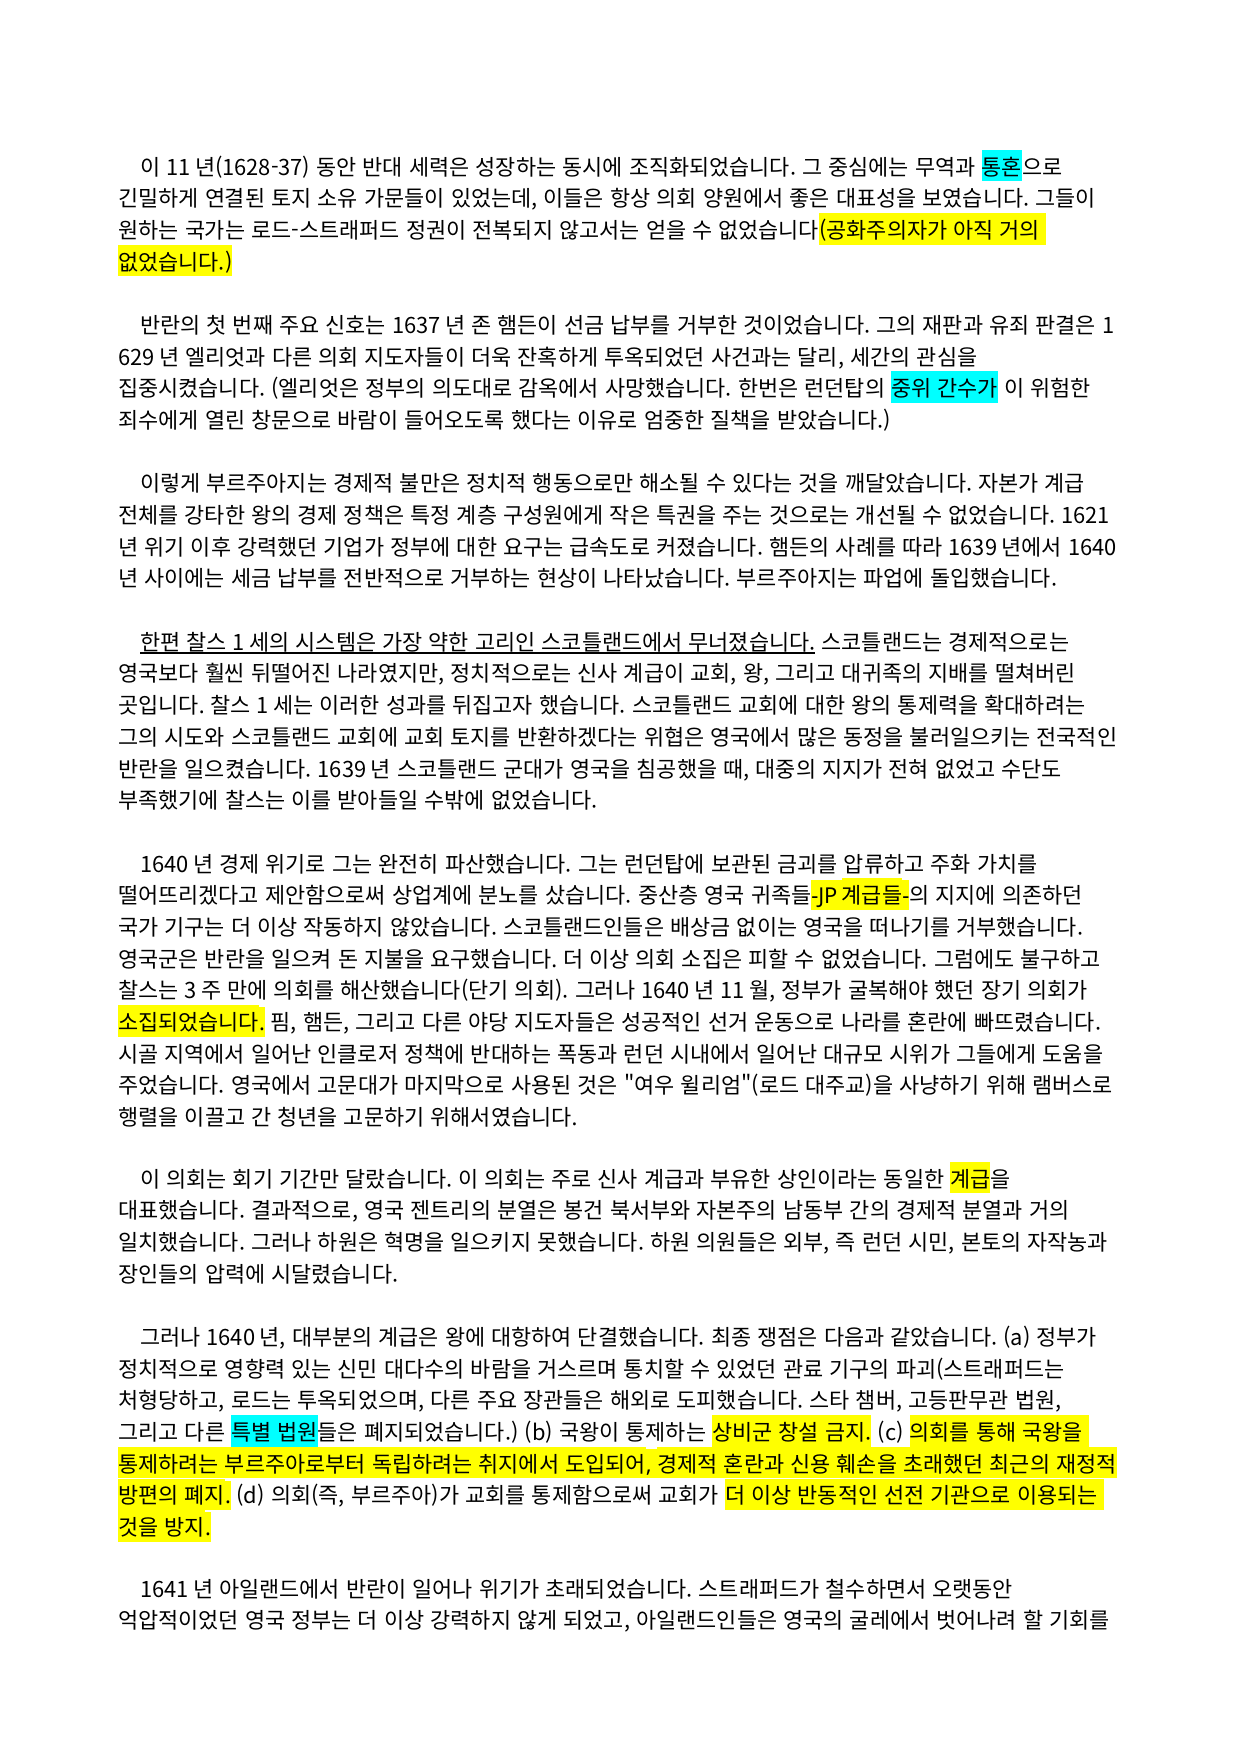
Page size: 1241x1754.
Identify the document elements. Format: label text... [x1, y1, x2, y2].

text 그러나 1640년, 대부분의 계급은 왕에 대항하여 단결했습니다. 최종 쟁점은 다음과 같았습니다. (a) 정부가 정치적으로 영향력 있는 신민 대다수의 바람을 거스르며 통치할 수 있었던 관료 기구의 파괴(스트래퍼드는 처형당하고, 로드는 투옥되었으며, 다른 주요 장관들은 해외로 도피했습니다. 스타 챔버, 고등판무관 법원, 그리고 다른 특별 법원들은 폐지되었습니다.) (b) 국왕이 통제하는 상비군 창설 금지. (c) 의회를 통해 국왕을 통제하려는 부르주아로부터 독립하려는 취지에서 도입되어, 경제적 혼란과 신용 훼손을 초래했던 최근의 재정적 방편의 폐지. (d) 의회(즉, 부르주아)가 교회를 통제함으로써 교회가 더 이상 반동적인 선전 기관으로 이용되는 것을 방지. [118, 1320, 1122, 1542]
text 반란의 첫 번째 주요 신호는 1637년 존 햄든이 선금 납부를 거부한 것이었습니다. 그의 재판과 유죄 판결은 1629년 엘리엇과 다른 의회 지도자들이 더욱 잔혹하게 투옥되었던 사건과는 달리, 세간의 관심을 집중시켰습니다. (엘리엇은 정부의 의도대로 감옥에서 사망했습니다. 한번은 런던탑의 중위 간수가 이 위험한 죄수에게 열린 창문으로 바람이 들어오도록 했다는 이유로 엄중한 질책을 받았습니다.) [118, 308, 1122, 435]
text 이 11년(1628-37) 동안 반대 세력은 성장하는 동시에 조직화되었습니다. 그 중심에는 무역과 통혼으로 긴밀하게 연결된 토지 소유 가문들이 있었는데, 이들은 항상 의회 양원에서 좋은 대표성을 보였습니다. 그들이 원하는 국가는 로드-스트래퍼드 정권이 전복되지 않고서는 얻을 수 없었습니다(공화주의자가 아직 거의 없었습니다.) [118, 150, 1122, 276]
text 이 의회는 회기 기간만 달랐습니다. 이 의회는 주로 신사 계급과 부유한 상인이라는 동일한 계급을 대표했습니다. 결과적으로, 영국 젠트리의 분열은 봉건 북서부와 자본주의 남동부 간의 경제적 분열과 거의 일치했습니다. 그러나 하원은 혁명을 일으키지 못했습니다. 하원 의원들은 외부, 즉 런던 시민, 본토의 자작농과 장인들의 압력에 시달렸습니다. [118, 1162, 1122, 1288]
text 1641년 아일랜드에서 반란이 일어나 위기가 초래되었습니다. 스트래퍼드가 철수하면서 오랫동안 억압적이었던 영국 정부는 더 이상 강력하지 않게 되었고, 아일랜드인들은 영국의 굴레에서 벗어나려 할 기회를 [118, 1572, 1122, 1635]
text 이렇게 부르주아지는 경제적 불만은 정치적 행동으로만 해소될 수 있다는 것을 깨달았습니다. 자본가 계급 전체를 강타한 왕의 경제 정책은 특정 계층 구성원에게 작은 특권을 주는 것으로는 개선될 수 없었습니다. 1621년 위기 이후 강력했던 기업가 정부에 대한 요구는 급속도로 커졌습니다. 햄든의 사례를 따라 1639년에서 1640년 사이에는 세금 납부를 전반적으로 거부하는 현상이 나타났습니다. 부르주아지는 파업에 돌입했습니다. [118, 466, 1122, 593]
text 1640년 경제 위기로 그는 완전히 파산했습니다. 그는 런던탑에 보관된 금괴를 압류하고 주화 가치를 떨어뜨리겠다고 제안함으로써 상업계에 분노를 샀습니다. 중산층 영국 귀족들-JP계급들-의 지지에 의존하던 국가 기구는 더 이상 작동하지 않았습니다. 스코틀랜드인들은 배상금 없이는 영국을 떠나기를 거부했습니다. 영국군은 반란을 일으켜 돈 지불을 요구했습니다. 더 이상 의회 소집은 피할 수 없었습니다. 그럼에도 불구하고 찰스는 3주 만에 의회를 해산했습니다(단기 의회). 그러나 1640년 11월, 정부가 굴복해야 했던 장기 의회가 소집되었습니다. 핌, 햄든, 그리고 다른 야당 지도자들은 성공적인 선거 운동으로 나라를 혼란에 빠뜨렸습니다. 시골 지역에서 일어난 인클로저 정책에 반대하는 폭동과 런던 시내에서 일어난 대규모 시위가 그들에게 도움을 주었습니다. 영국에서 고문대가 마지막으로 사용된 것은 "여우 윌리엄"(로드 대주교)을 사냥하기 위해 램버스로 행렬을 이끌고 간 청년을 고문하기 위해서였습니다. [118, 847, 1122, 1132]
text 한편 찰스 1세의 시스템은 가장 약한 고리인 스코틀랜드에서 무너졌습니다. 스코틀랜드는 경제적으로는 영국보다 훨씬 뒤떨어진 나라였지만, 정치적으로는 신사 계급이 교회, 왕, 그리고 대귀족의 지배를 떨쳐버린 곳입니다. 찰스 1세는 이러한 성과를 뒤집고자 했습니다. 스코틀랜드 교회에 대한 왕의 통제력을 확대하려는 그의 시도와 스코틀랜드 교회에 교회 토지를 반환하겠다는 위협은 영국에서 많은 동정을 불러일으키는 전국적인 반란을 일으켰습니다. 1639년 스코틀랜드 군대가 영국을 침공했을 때, 대중의 지지가 전혀 없었고 수단도 부족했기에 찰스는 이를 받아들일 수밖에 없었습니다. [118, 625, 1122, 815]
